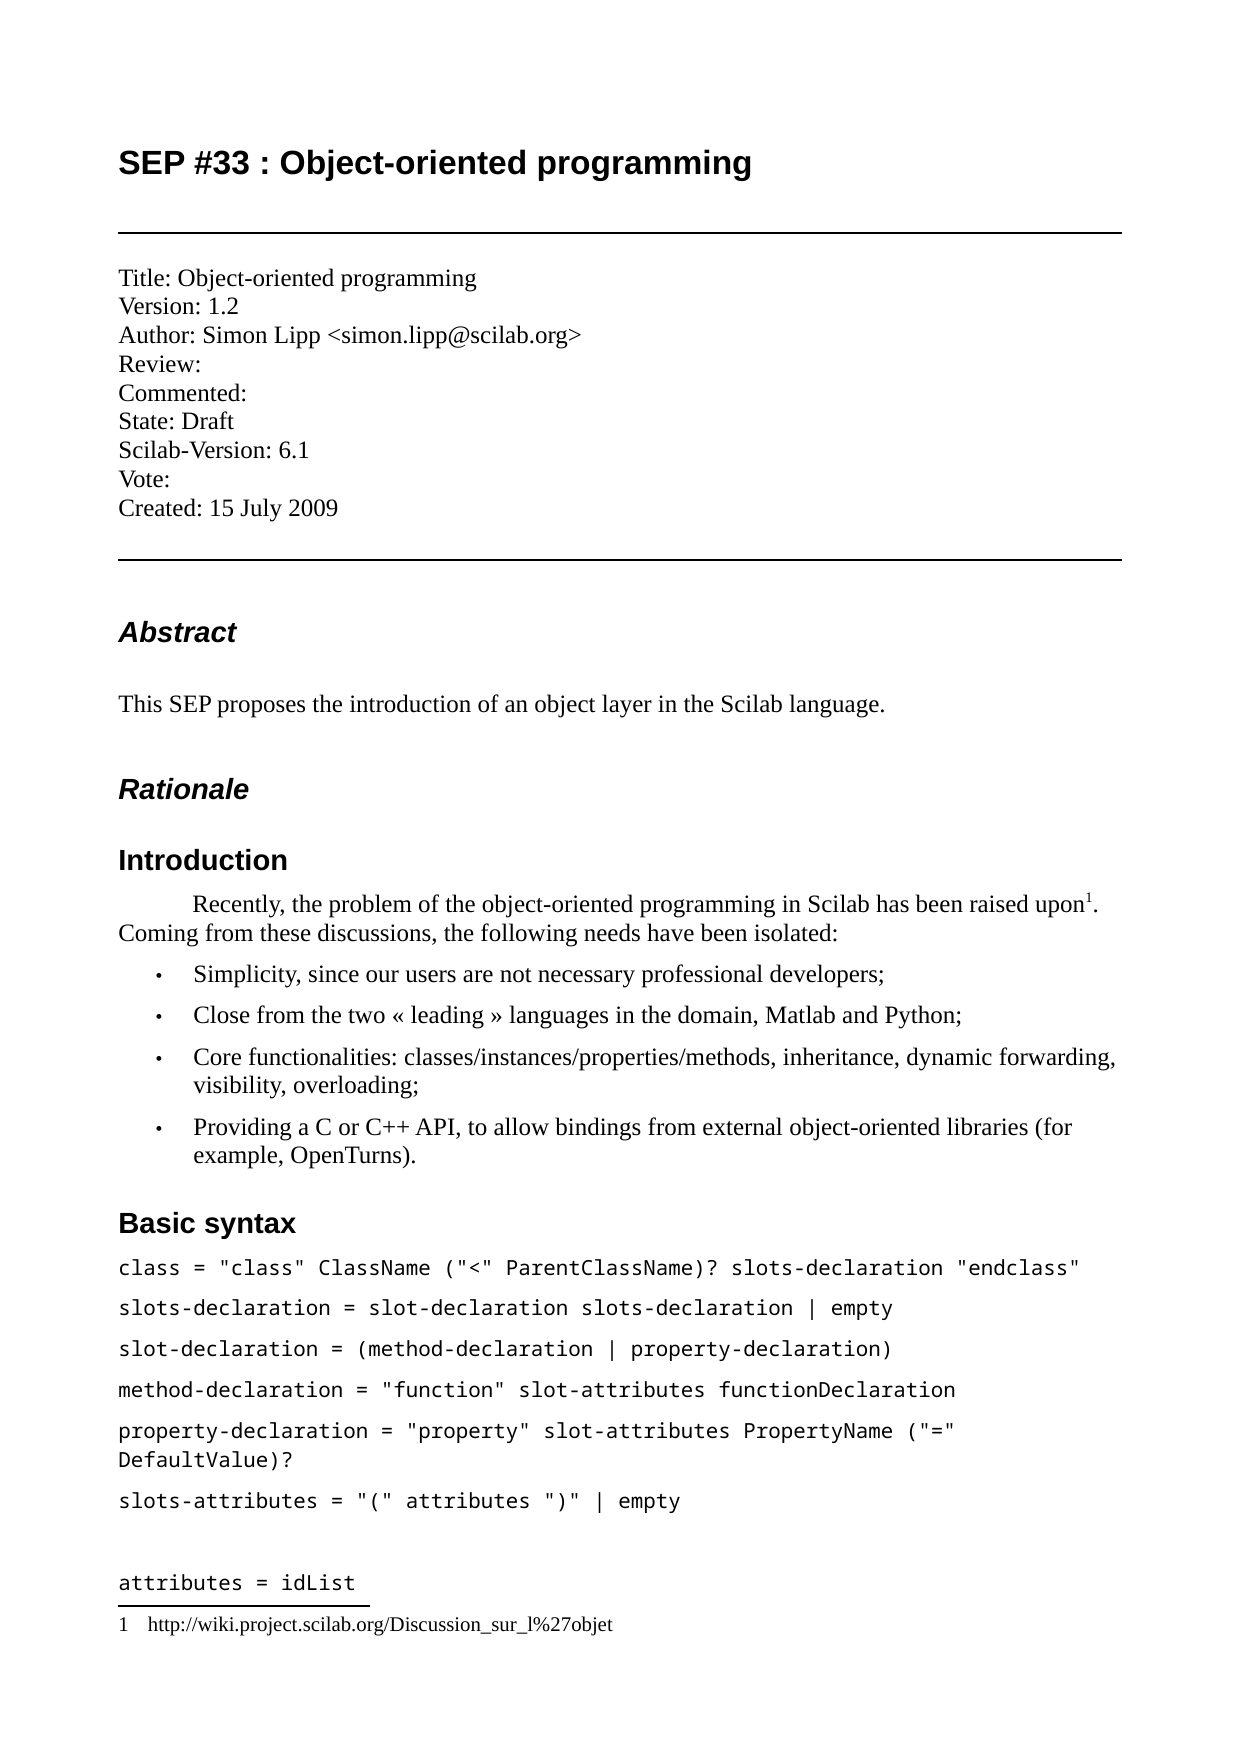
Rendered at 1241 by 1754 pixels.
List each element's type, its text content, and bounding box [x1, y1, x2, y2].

text class = "class" ClassName ("<" ParentClassName)? slots-declaration "endclass" [118, 1253, 1122, 1281]
text This SEP proposes the introduction of an object layer in the Scilab language. [118, 689, 1122, 718]
text Review: [118, 349, 1122, 378]
text method-declaration = "function" slot-attributes functionDeclaration [118, 1375, 1122, 1404]
text Created: 15 July 2009 [118, 493, 1122, 521]
text Commented: [118, 378, 1122, 406]
text Scilab-Version: 6.1 [118, 435, 1122, 464]
subtitle Rationale [118, 772, 1122, 806]
list Providing a C or C++ API, to allow bindings from external object-oriented libraries (for example, OpenTurns). [156, 1112, 1122, 1169]
text State: Draft [118, 406, 1122, 435]
text Title: Object-oriented programming [118, 263, 1122, 291]
text slots-attributes = "(" attributes ")" | empty [118, 1486, 1122, 1514]
text Vote: [118, 464, 1122, 493]
list Core functionalities: classes/instances/properties/methods, inheritance, dynamic forwarding, visibility, overloading; [156, 1042, 1122, 1099]
text attributes = idList [118, 1568, 1122, 1596]
list Close from the two « leading » languages in the domain, Matlab and Python; [156, 1000, 1122, 1029]
subtitle Introduction [118, 843, 1122, 877]
text slot-declaration = (method-declaration | property-declaration) [118, 1334, 1122, 1363]
text Recently, the problem of the object-oriented programming in Scilab has been raised upon. Coming from these discussions, the following needs have been isolated: [118, 889, 1122, 947]
subtitle SEP #33 : Object-oriented programming [118, 143, 1122, 182]
list Simplicity, since our users are not necessary professional developers; [156, 959, 1122, 988]
text property-declaration = "property" slot-attributes PropertyName ("=" DefaultValue)? [118, 1416, 1122, 1473]
text Version: 1.2 [118, 291, 1122, 320]
subtitle Basic syntax [118, 1207, 1122, 1240]
subtitle Abstract [118, 615, 1122, 648]
text slots-declaration = slot-declaration slots-declaration | empty [118, 1293, 1122, 1322]
text http://wiki.project.scilab.org/Discussion_sur_l%27objet [118, 1612, 1122, 1636]
text Author: Simon Lipp <simon.lipp@scilab.org> [118, 320, 1122, 349]
